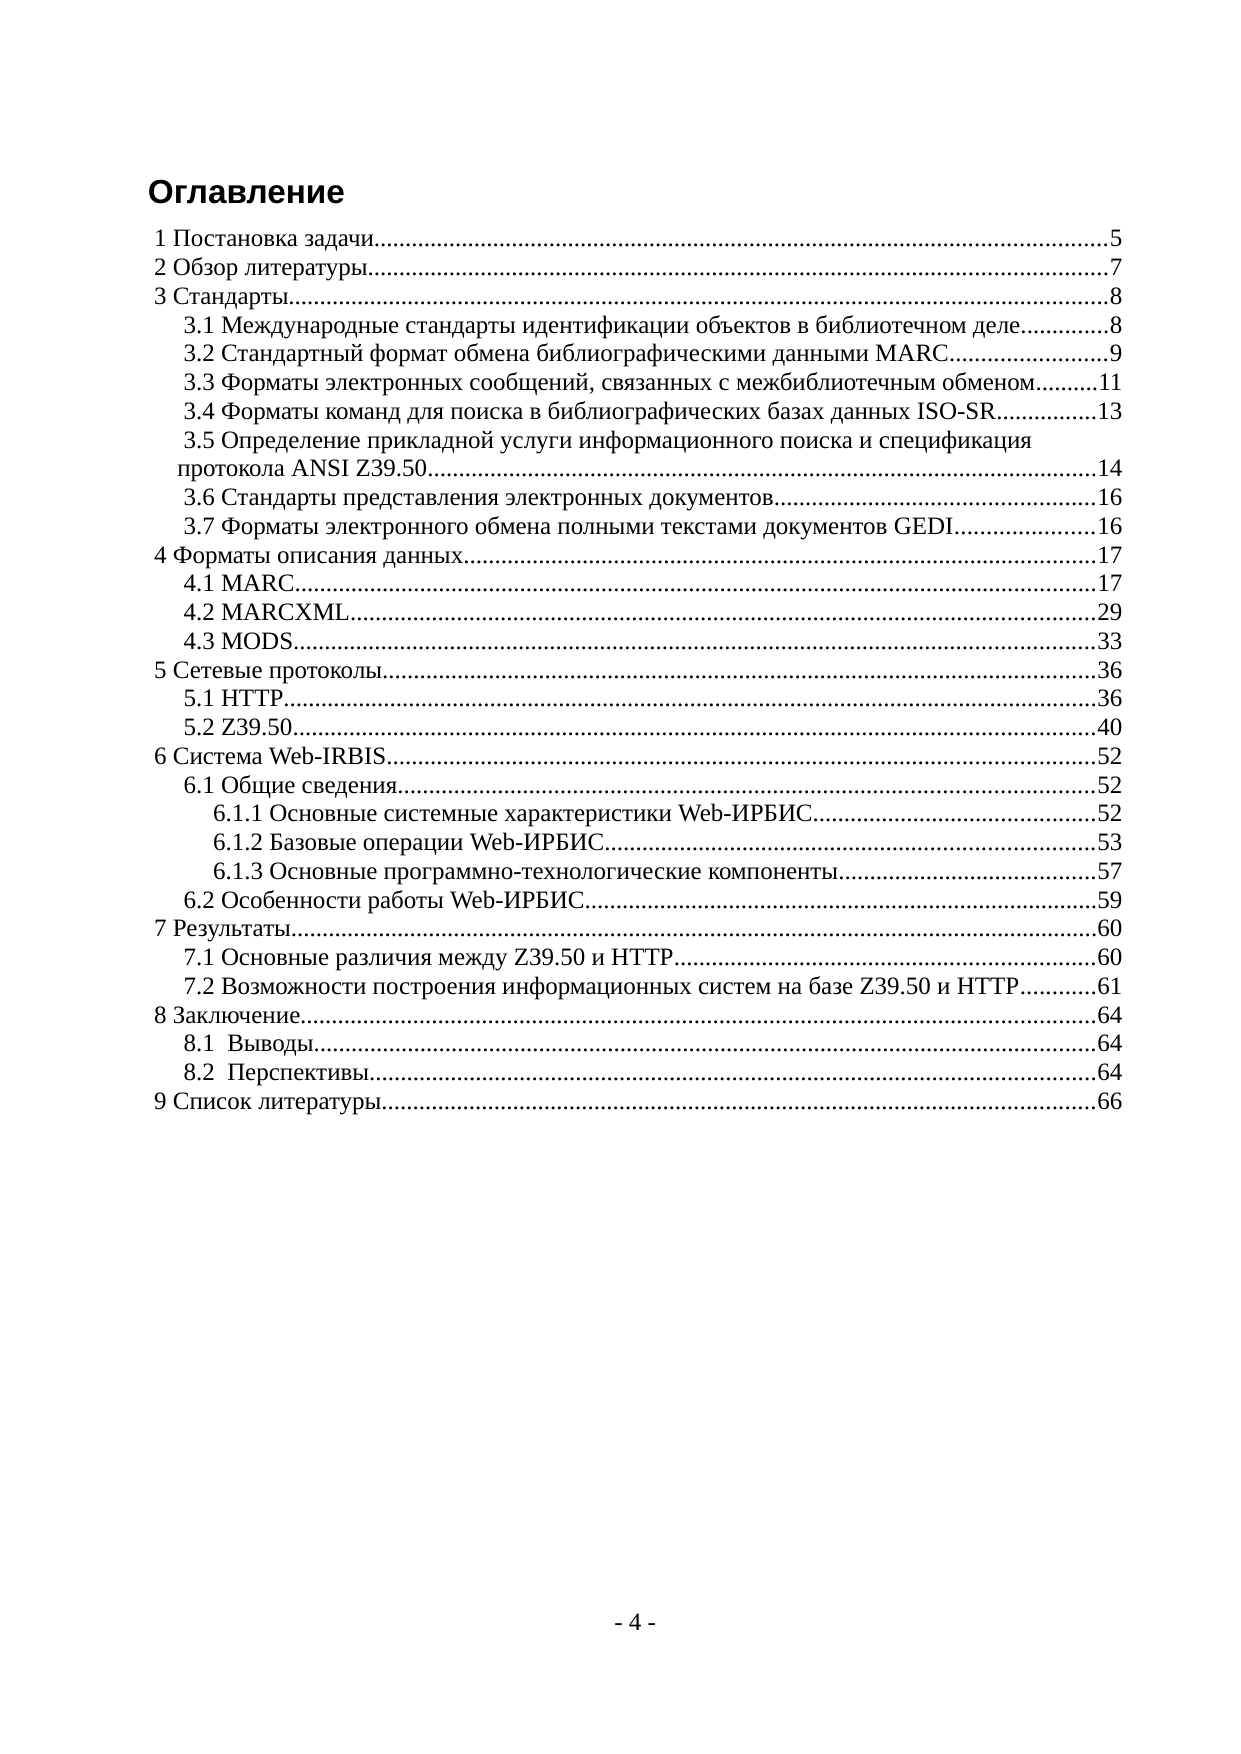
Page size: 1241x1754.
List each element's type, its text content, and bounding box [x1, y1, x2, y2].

text 5.2 Z39.50 40 [177, 712, 1122, 741]
subtitle Оглавление [148, 173, 1122, 211]
text 3 Стандарты 8 [148, 281, 1122, 310]
text 3.3 Форматы электронных сообщений, связанных с межбиблиотечным обменом 11 [177, 367, 1122, 396]
text 3.7 Форматы электронного обмена полными текстами документов GEDI 16 [177, 511, 1122, 540]
text 5.1 HTTP 36 [177, 683, 1122, 712]
text 3.5 Определение прикладной услуги информационного поиска и спецификация протокола ANSI Z39.50 14 [177, 425, 1122, 482]
text 8 Заключение 64 [148, 1000, 1122, 1028]
text 4.3 MODS 33 [177, 626, 1122, 655]
text 3.6 Стандарты представления электронных документов 16 [177, 482, 1122, 511]
text 2 Обзор литературы 7 [148, 252, 1122, 281]
text 6.1.3 Основные программно-технологические компоненты 57 [207, 856, 1122, 885]
text 7.1 Основные различия между Z39.50 и HTTP 60 [177, 942, 1122, 971]
text 8.2 Перспективы 64 [177, 1057, 1122, 1086]
text 3.1 Международные стандарты идентификации объектов в библиотечном деле. 8 [177, 310, 1122, 338]
text 9 Список литературы 66 [148, 1086, 1122, 1115]
text 6.1.1 Основные системные характеристики Web-ИРБИС 52 [207, 798, 1122, 827]
text 4.2 MARCXML 29 [177, 597, 1122, 626]
text 8.1 Выводы 64 [177, 1028, 1122, 1057]
text 4.1 MARC 17 [177, 568, 1122, 597]
text 4 Форматы описания данных 17 [148, 540, 1122, 568]
text 6.1.2 Базовые операции Web-ИРБИС 53 [207, 827, 1122, 856]
text 3.4 Форматы команд для поиска в библиографических базах данных ISO-SR 13 [177, 396, 1122, 425]
text 3.2 Стандартный формат обмена библиографическими данными MARC 9 [177, 338, 1122, 367]
text 5 Сетевые протоколы 36 [148, 655, 1122, 683]
text 7 Результаты 60 [148, 913, 1122, 942]
text 1 Постановка задачи 5 [148, 223, 1122, 252]
text 6 Система Web-IRBIS 52 [148, 741, 1122, 770]
text 6.1 Общие сведения 52 [177, 770, 1122, 798]
text 6.2 Особенности работы Web-ИРБИС 59 [177, 885, 1122, 913]
text 7.2 Возможности построения информационных систем на базе Z39.50 и HTTP 61 [177, 971, 1122, 1000]
